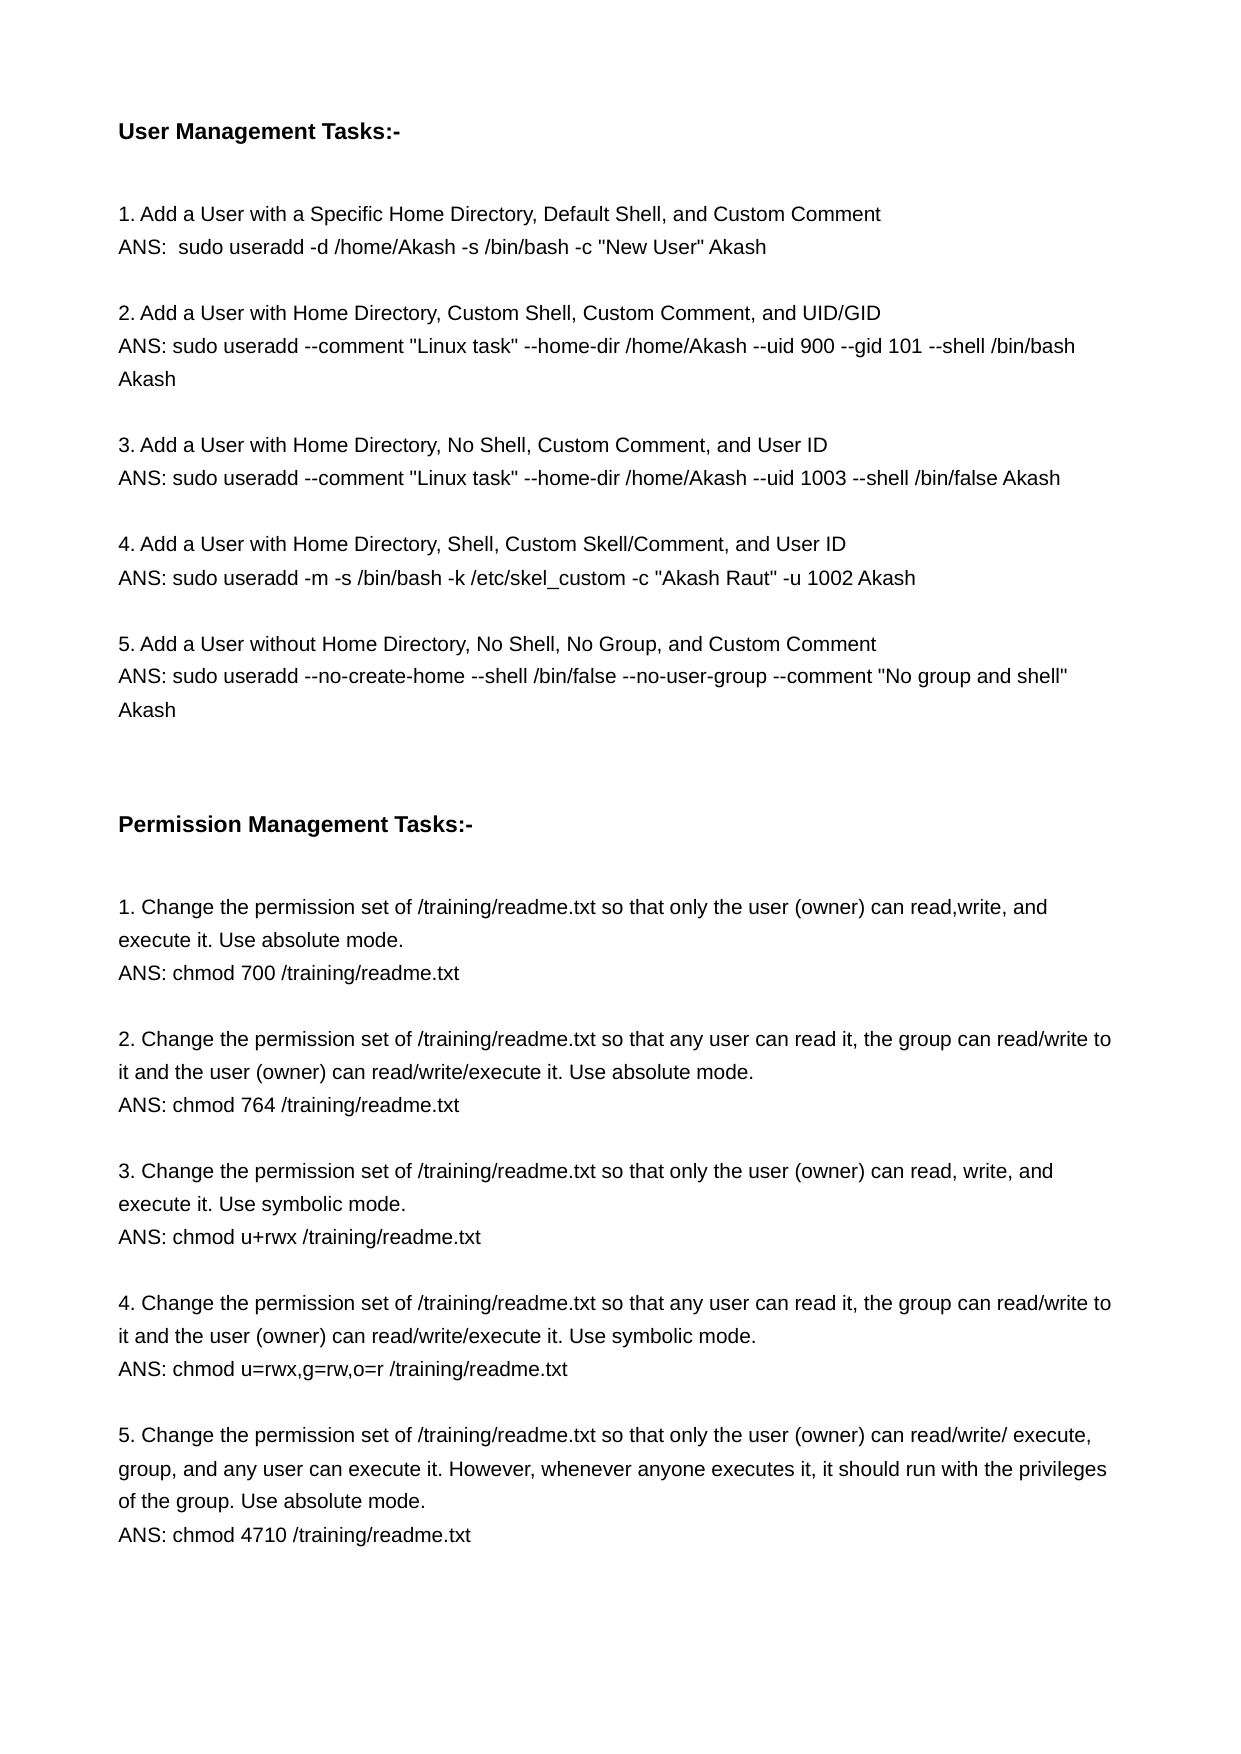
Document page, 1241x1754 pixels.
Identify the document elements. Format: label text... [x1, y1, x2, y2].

text ANS: chmod 764 /training/readme.txt [118, 1093, 1122, 1117]
text Permission Management Tasks:- [118, 811, 1122, 837]
text 1. Change the permission set of /training/readme.txt so that only the user (owner) can read,write, and execute it. Use absolute mode. [118, 895, 1122, 952]
text User Management Tasks:- [118, 118, 1122, 144]
text ANS: sudo useradd --no-create-home --shell /bin/false --no-user-group --comment "No group and shell" Akash [118, 664, 1122, 721]
text 1. Add a User with a Specific Home Directory, Default Shell, and Custom Comment [118, 202, 1122, 226]
text ANS: chmod 700 /training/readme.txt [118, 961, 1122, 985]
text 5. Change the permission set of /training/readme.txt so that only the user (owner) can read/write/ execute, group, and any user can execute it. However, whenever anyone executes it, it should run with the privileges of the group. Use absolute mode. [118, 1423, 1122, 1513]
text 2. Change the permission set of /training/readme.txt so that any user can read it, the group can read/write to it and the user (owner) can read/write/execute it. Use absolute mode. [118, 1027, 1122, 1084]
text ANS: sudo useradd --comment "Linux task" --home-dir /home/Akash --uid 1003 --shell /bin/false Akash [118, 466, 1122, 490]
text ANS: chmod u+rwx /training/readme.txt [118, 1225, 1122, 1249]
text ANS: chmod u=rwx,g=rw,o=r /training/readme.txt [118, 1357, 1122, 1381]
text 2. Add a User with Home Directory, Custom Shell, Custom Comment, and UID/GID [118, 301, 1122, 325]
text ANS: sudo useradd -d /home/Akash -s /bin/bash -c "New User" Akash [118, 235, 1122, 259]
text 5. Add a User without Home Directory, No Shell, No Group, and Custom Comment [118, 631, 1122, 655]
text 3. Change the permission set of /training/readme.txt so that only the user (owner) can read, write, and execute it. Use symbolic mode. [118, 1159, 1122, 1216]
text 3. Add a User with Home Directory, No Shell, Custom Comment, and User ID [118, 433, 1122, 457]
text ANS: chmod 4710 /training/readme.txt [118, 1522, 1122, 1546]
text ANS: sudo useradd -m -s /bin/bash -k /etc/skel_custom -c "Akash Raut" -u 1002 Akash [118, 565, 1122, 589]
text ANS: sudo useradd --comment "Linux task" --home-dir /home/Akash --uid 900 --gid 101 --shell /bin/bash Akash [118, 334, 1122, 391]
text 4. Change the permission set of /training/readme.txt so that any user can read it, the group can read/write to it and the user (owner) can read/write/execute it. Use symbolic mode. [118, 1291, 1122, 1348]
text 4. Add a User with Home Directory, Shell, Custom Skell/Comment, and User ID [118, 532, 1122, 556]
